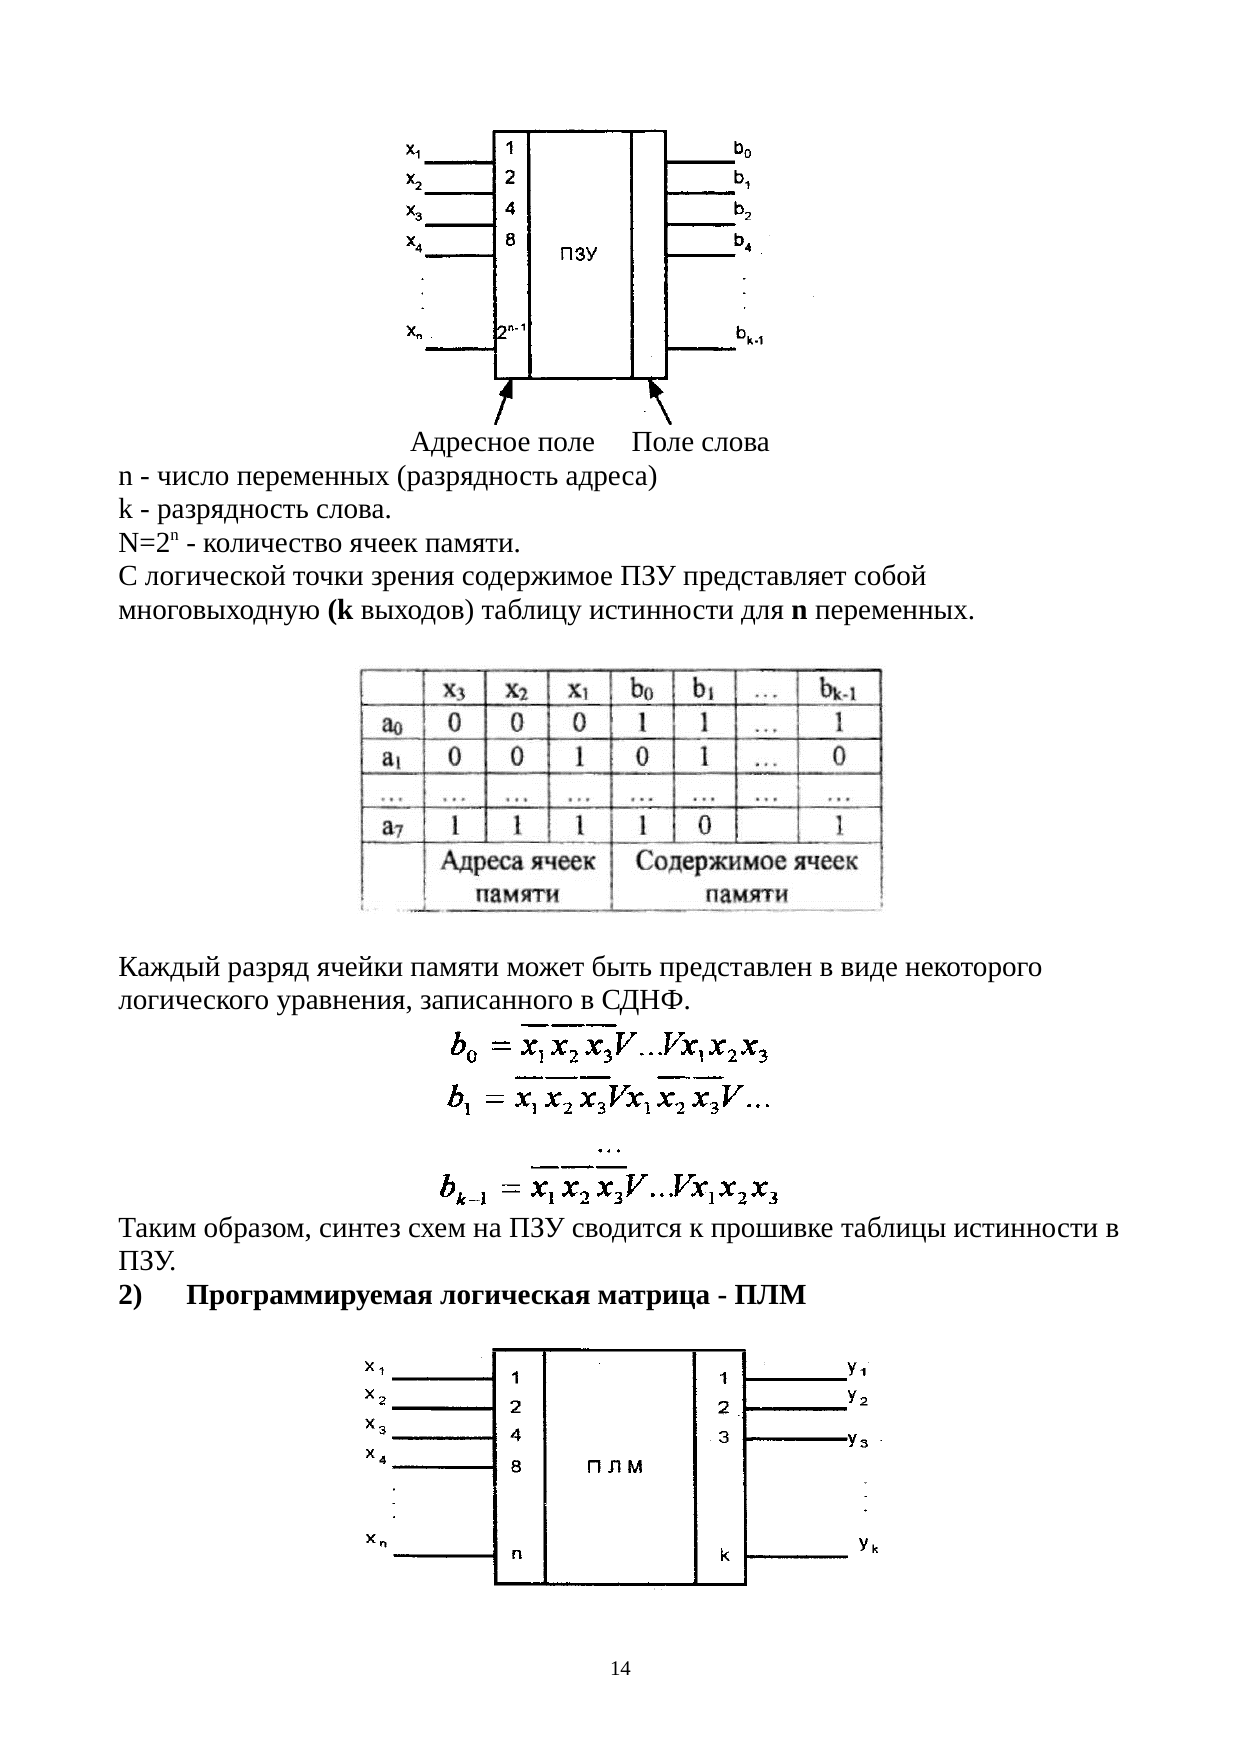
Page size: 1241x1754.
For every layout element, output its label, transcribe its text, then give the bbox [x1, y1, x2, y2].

text С логической точки зрения содержимое ПЗУ представляет собой многовыходную (k выходов) таблицу истинности для n переменных. [118, 558, 1122, 626]
text 2) Программируемая логическая матрица - ПЛМ [118, 1277, 1122, 1310]
text Адресное поле Поле слова [118, 424, 1122, 458]
picture [401, 118, 839, 425]
picture [356, 1343, 883, 1590]
text k - разрядность слова. [118, 491, 1122, 525]
text Каждый разряд ячейки памяти может быть представлен в виде некоторого логического уравнения, записанного в СДНФ. [118, 949, 1122, 1016]
text n - число переменных (разрядность адреса) [118, 458, 1122, 491]
text N=2n - количество ячеек памяти. [118, 525, 1122, 558]
picture [351, 659, 889, 914]
picture [424, 1016, 816, 1209]
text Таким образом, синтез схем на ПЗУ сводится к прошивке таблицы истинности в ПЗУ. [118, 1210, 1122, 1277]
